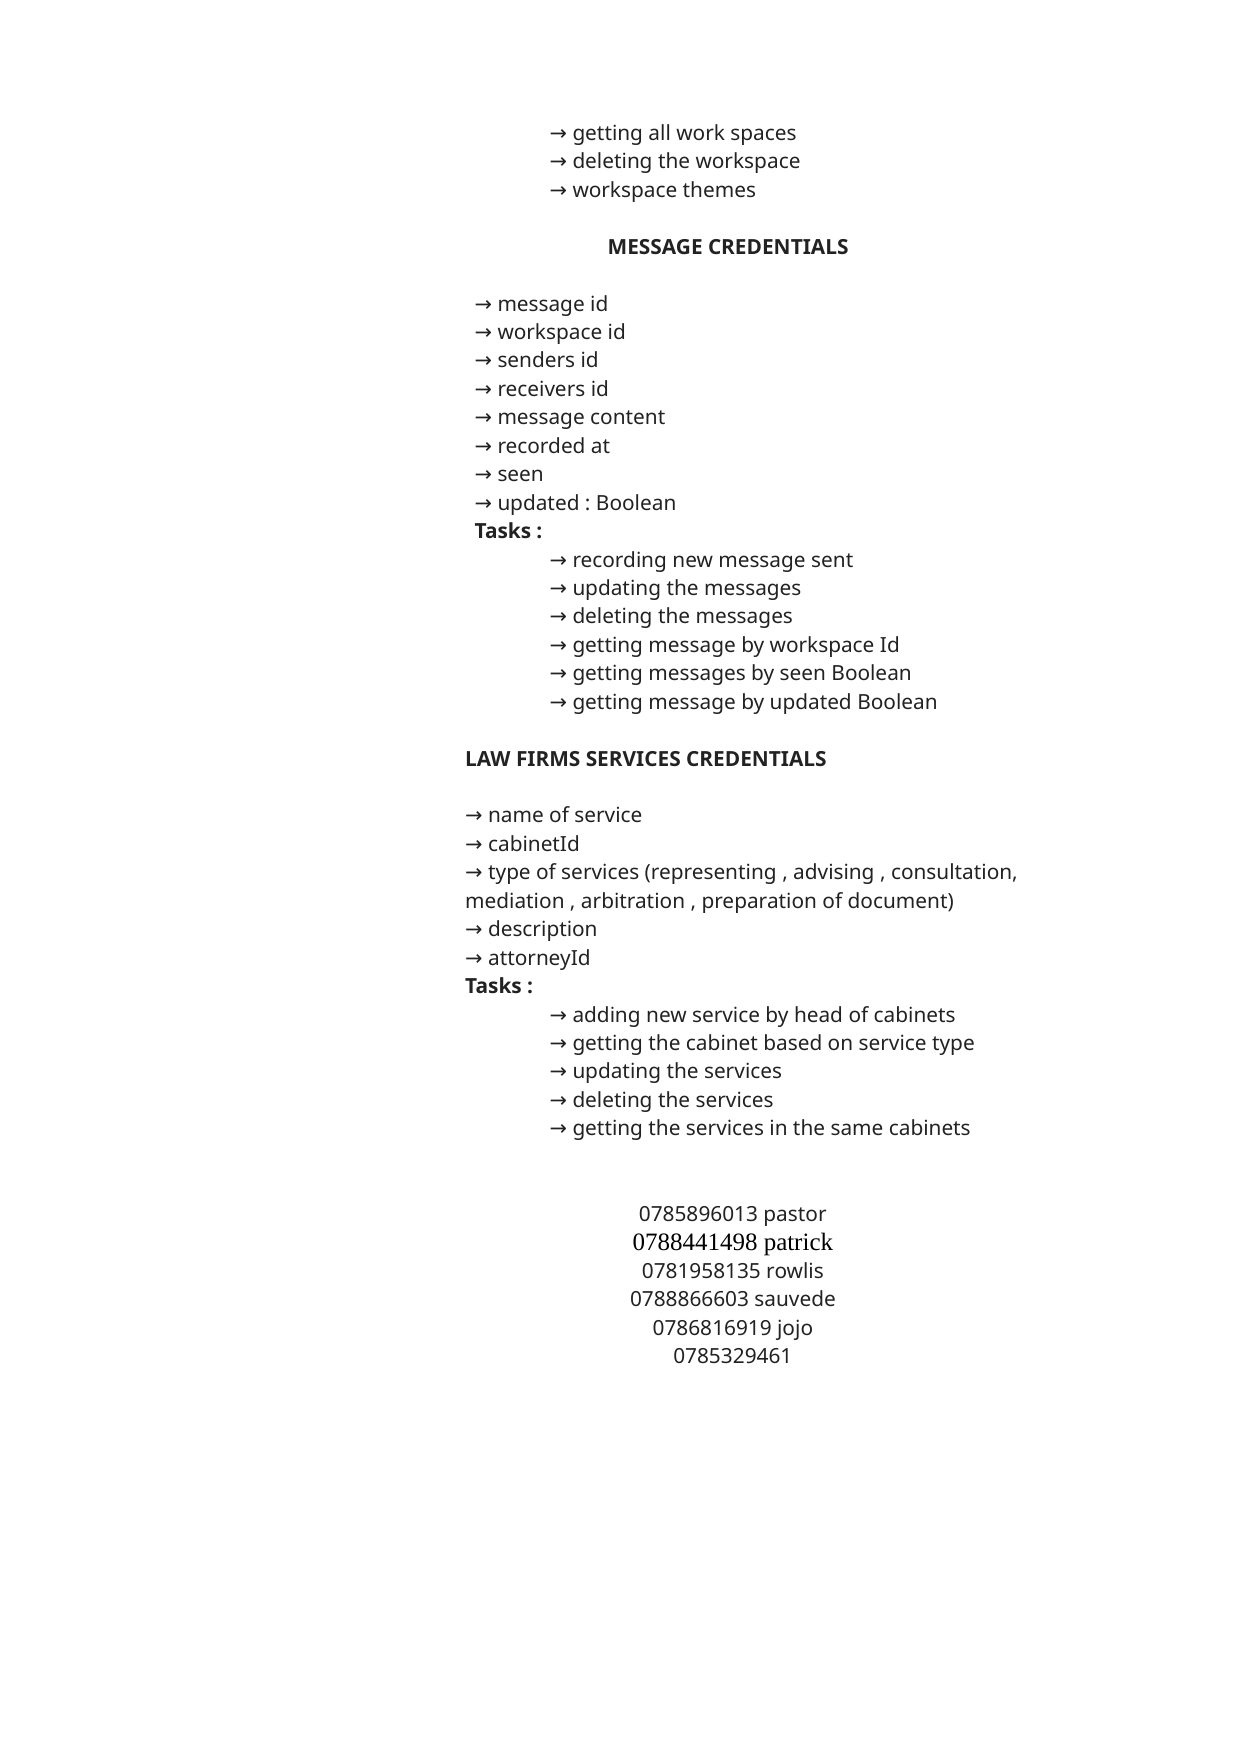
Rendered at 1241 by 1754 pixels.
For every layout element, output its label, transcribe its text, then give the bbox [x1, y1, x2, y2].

text 0786816919 jojo [343, 1313, 1122, 1341]
text → getting message by updated Boolean [549, 687, 1122, 715]
text → updating the messages [549, 573, 1122, 602]
text → getting message by workspace Id [549, 630, 1122, 658]
text → cabinetId [465, 829, 1122, 857]
text → deleting the messages [549, 602, 1122, 630]
text → workspace themes [549, 175, 1122, 203]
text → receivers id [474, 374, 1122, 402]
text → getting the cabinet based on service type [549, 1028, 1122, 1057]
text → updating the services [549, 1057, 1122, 1085]
text → getting the services in the same cabinets [549, 1113, 1122, 1142]
text → deleting the workspace [549, 147, 1122, 175]
text → message id [474, 289, 1122, 317]
text → attorneyId [465, 943, 1122, 971]
text → getting messages by seen Boolean [549, 658, 1122, 687]
text → updated : Boolean [474, 488, 1122, 516]
text 0781958135 rowlis [343, 1256, 1122, 1284]
text → description [465, 914, 1122, 943]
text → adding new service by head of cabinets [549, 1000, 1122, 1028]
text → deleting the services [549, 1085, 1122, 1113]
text → getting all work spaces [549, 118, 1122, 147]
text MESSAGE CREDENTIALS [334, 232, 1122, 260]
text Tasks : [474, 516, 1122, 545]
text Tasks : [465, 971, 1122, 1000]
text → message content [474, 402, 1122, 431]
text → type of services (representing , advising , consultation, mediation , arbitration , preparation of document) [465, 857, 1122, 914]
text 0788866603 sauvede [343, 1284, 1122, 1313]
text 0788441498 patrick [343, 1227, 1122, 1256]
text → seen [474, 459, 1122, 488]
text → workspace id [474, 317, 1122, 346]
text → recorded at [474, 431, 1122, 459]
text → name of service [465, 801, 1122, 829]
text 0785896013 pastor [343, 1199, 1122, 1227]
text → senders id [474, 346, 1122, 374]
text → recording new message sent [549, 545, 1122, 573]
text 0785329461 [343, 1341, 1122, 1370]
text LAW FIRMS SERVICES CREDENTIALS [465, 744, 1122, 772]
